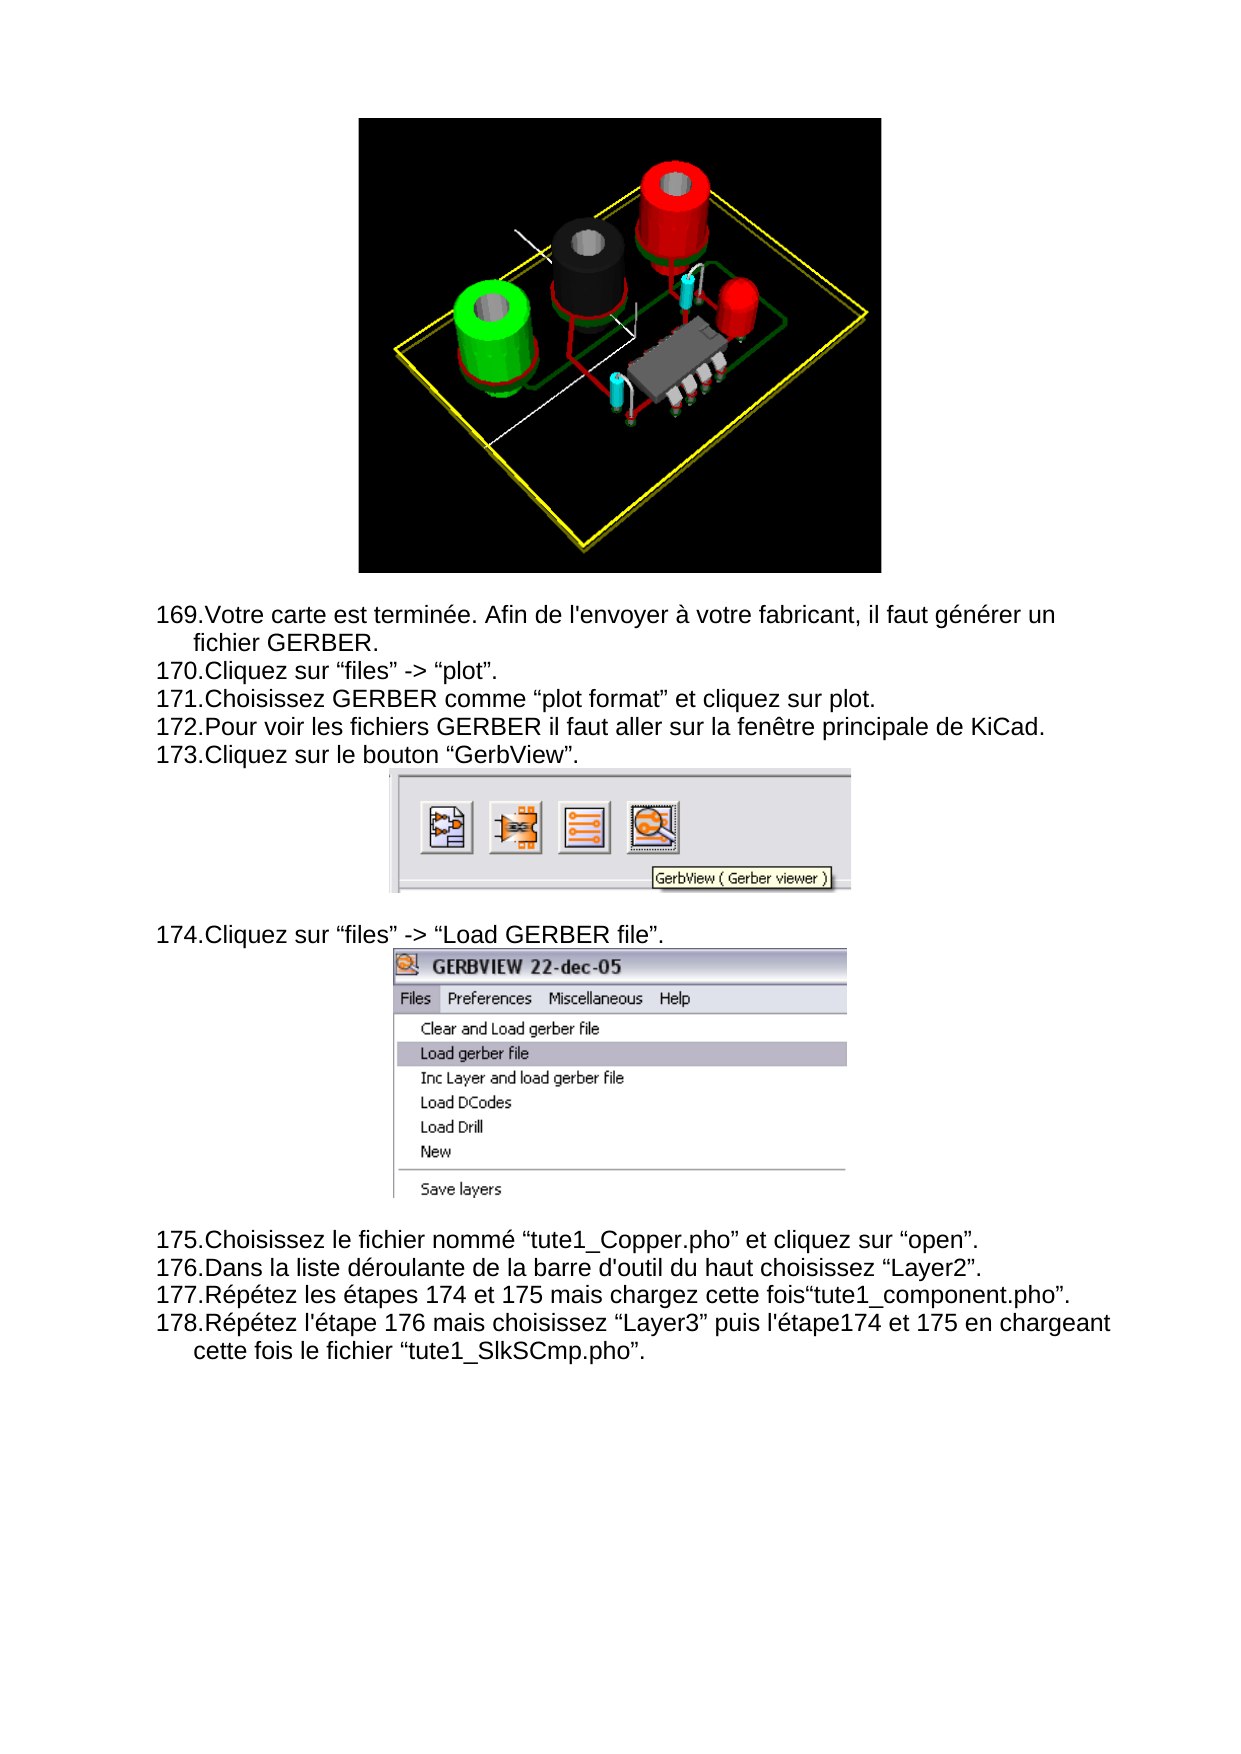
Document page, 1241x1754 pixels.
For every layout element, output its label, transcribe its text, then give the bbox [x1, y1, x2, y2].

list Répétez l'étape 176 mais choisissez “Layer3” puis l'étape174 et 175 en chargeant cette fois le fichier “tute1_SlkSCmp.pho”. [156, 1309, 1122, 1365]
list Dans la liste déroulante de la barre d'outil du haut choisissez “Layer2”. [156, 1253, 1122, 1281]
list Choisissez le fichier nommé “tute1_Copper.pho” et cliquez sur “open”. [156, 1226, 1122, 1253]
list Cliquez sur “files” -> “plot”. [156, 657, 1122, 685]
list Pour voir les fichiers GERBER il faut aller sur la fenêtre principale de KiCad. [156, 713, 1122, 741]
list Votre carte est terminée. Afin de l'envoyer à votre fabricant, il faut générer un fichier GERBER. [156, 601, 1122, 657]
list Cliquez sur “files” -> “Load GERBER file”. [156, 921, 1122, 948]
list Choisissez GERBER comme “plot format” et cliquez sur plot. [156, 685, 1122, 713]
list Cliquez sur le bouton “GerbView”. [156, 741, 1122, 768]
list Répétez les étapes 174 et 175 mais chargez cette fois“tute1_component.pho”. [156, 1281, 1122, 1309]
